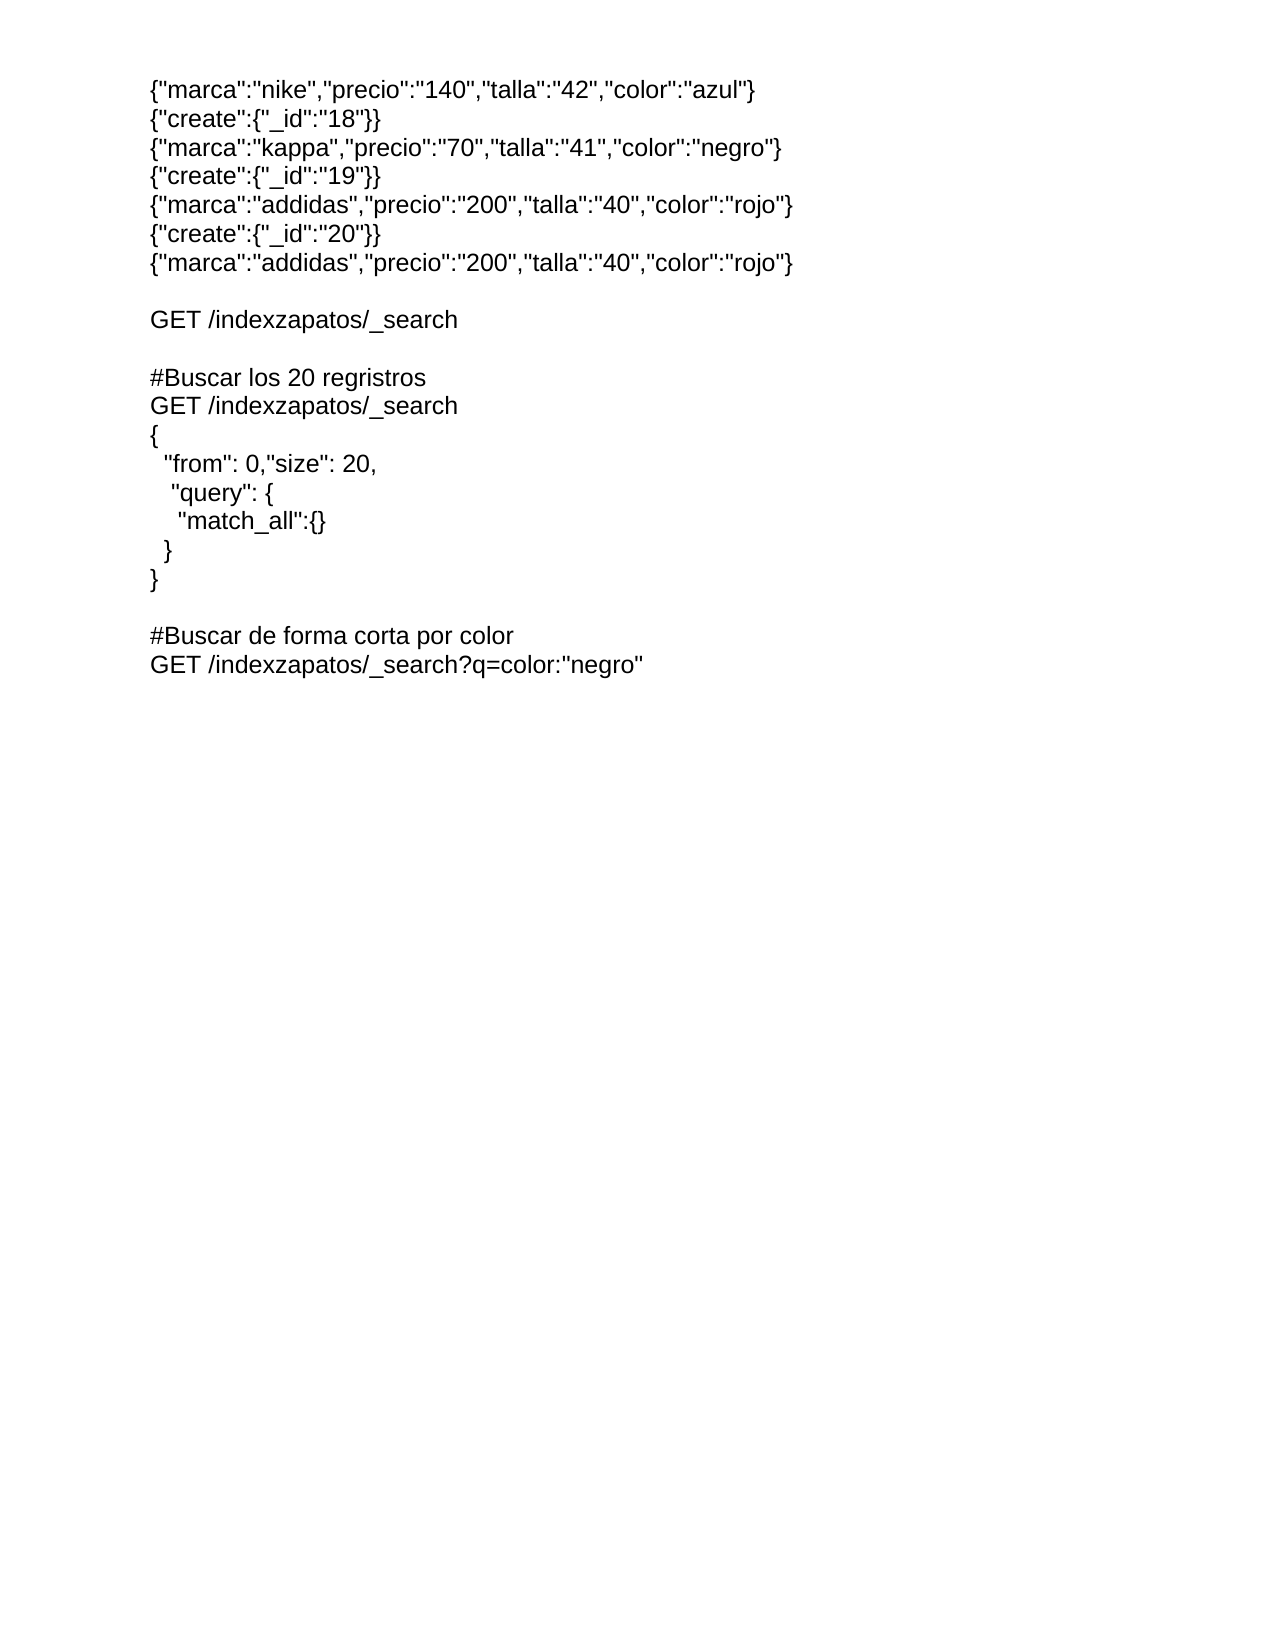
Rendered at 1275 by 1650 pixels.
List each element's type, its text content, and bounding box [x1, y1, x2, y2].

text GET /indexzapatos/_search?q=color:"negro" [150, 650, 1125, 679]
text {"create":{"_id":"20"}} [150, 219, 1125, 247]
text } [150, 535, 1125, 564]
text {"create":{"_id":"19"}} [150, 161, 1125, 190]
text {"create":{"_id":"18"}} [150, 104, 1125, 132]
text #Buscar de forma corta por color [150, 621, 1125, 650]
text { [150, 420, 1125, 449]
text {"marca":"addidas","precio":"200","talla":"40","color":"rojo"} [150, 247, 1125, 276]
text } [150, 564, 1125, 592]
text "query": { [150, 477, 1125, 506]
text {"marca":"kappa","precio":"70","talla":"41","color":"negro"} [150, 132, 1125, 161]
text GET /indexzapatos/_search [150, 391, 1125, 420]
text "match_all":{} [150, 506, 1125, 535]
text {"marca":"addidas","precio":"200","talla":"40","color":"rojo"} [150, 190, 1125, 219]
text #Buscar los 20 regristros [150, 362, 1125, 391]
text GET /indexzapatos/_search [150, 305, 1125, 334]
text "from": 0,"size": 20, [150, 449, 1125, 477]
text {"marca":"nike","precio":"140","talla":"42","color":"azul"} [150, 75, 1125, 104]
